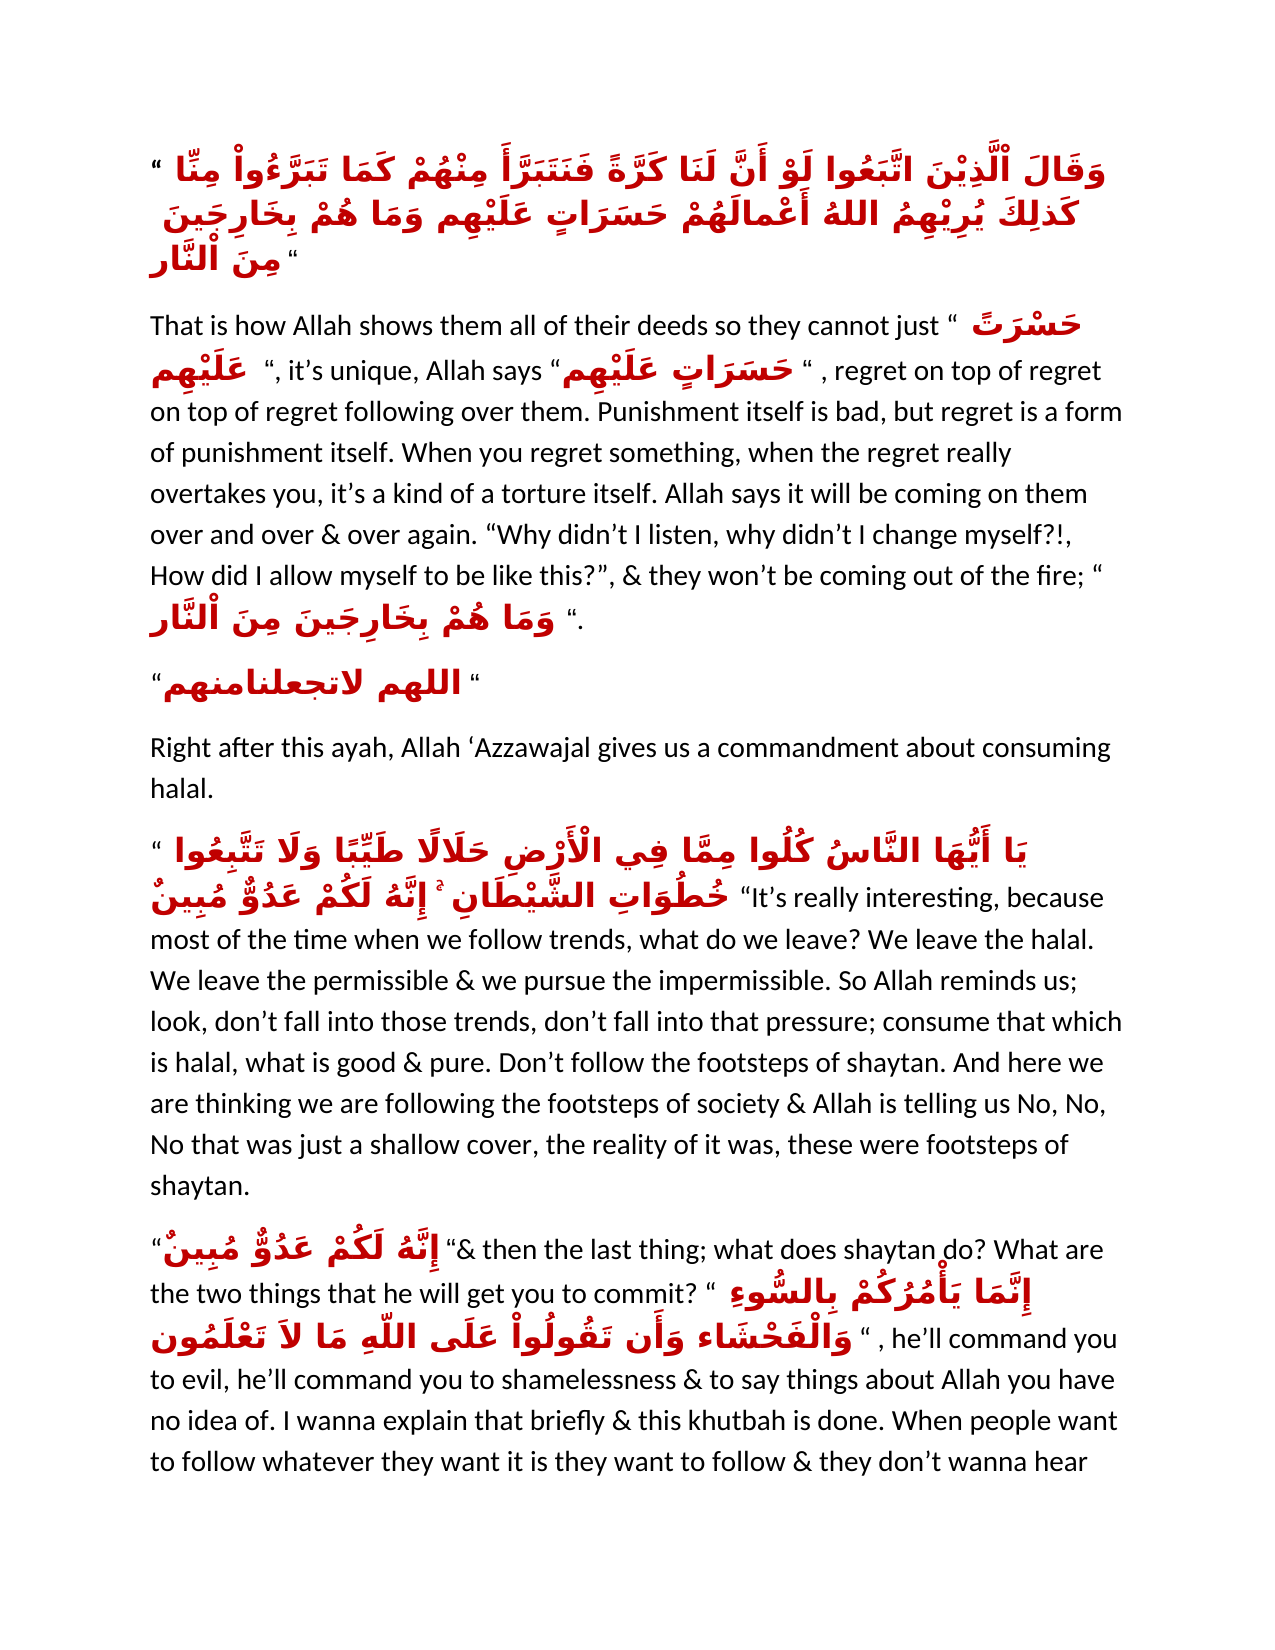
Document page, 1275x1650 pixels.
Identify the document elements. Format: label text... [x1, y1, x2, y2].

text “اللهم لاتجعلنامنهم “ [150, 664, 1125, 703]
text “وَقَالَ اْلَّذِيْنَ اتَّبَعُوا لَوْ أَنَّ لَنَا كَرَّةً فَنَتَبَرَّأَ مِنْهُمْ كَمَا تَبَرَّءُواْ مِنِّا كَذلِكَ يُرِيْهِمُ اللهُ أَعْمالَهُمْ حَسَرَاتٍ عَلَيْهِم وَمَا هُمْ بِخَارِجَينَ مِنَ اْلنَّار “ [150, 150, 1125, 278]
text Right after this ayah, Allah ‘Azzawajal gives us a commandment about consuming halal. [150, 729, 1125, 806]
text “إِنَّهُ لَكُمْ عَدُوٌّ مُبِينٌ “& then the last thing; what does shaytan do? What are the two things that he will get you to commit? “إِنَّمَا يَأْمُرُكُمْ بِالسُّوءِ وَالْفَحْشَاء وَأَن تَقُولُواْ عَلَى اللّهِ مَا لاَ تَعْلَمُون “ , he’ll command you to evil, he’ll command you to shamelessness & to say things about Allah you have no idea of. I wanna explain that briefly & this khutbah is done. When people want to follow whatever they want it is they want to follow & they don’t wanna hear about the deen, “Islam is too strict”, “I don’t know, I go to Jumu’ah & stuff but that’s already more than enough.” I am doing a lot of favor by being on Jumu’ah, you know, showing up. I don’t even just be there on time, if I just show up before they start praying or before they say salam, that’s enough for me. Last in, first out, right? That’s the majority of the congregation usually. If you are that person, then listen to this & just listen for a moment. If you think you are doing Allah’s deen a favor, & what you really need to live your life for has already been defined for you by your culture, by your tribe, by outsiders, by what everybody else follows, then you are not free at all. You are not free at all. You are a slave. The only ones that are truly free are Allah’s slaves. They don’t feel the need to be like everybody else. They don’t feel the need to spend their money in places that are useless, that are a waste. They see above that, they are mature. And so in this note, I just wanna give you an example of our daughters because this is an important subject; something I have been talking about recently & I feel it’s critical along these lines. Trend setting & what affects it’s happening on Muslim girls, on our daughters. There is a crisis in the Muslim community when it comes to our daughters; a crisis of self-esteem. A crisis of self- esteem. We are already a different culture before 9/11; we are already a very different tradition than regular western society. We are very different in many ways, especially in the way we dress, especially in the commitment we have to modesty. After 9/11 it’s been ten years now & the hatred & the animosity & the spiteful language that spews out of people’s mouths about Islam has increased ten folds, it’s not a hundred fold. So it was already difficult to follow & now it’s become something everybody hates & in the middle of all of that is our daughters. They go to public school. Even if they go to Islamic school, doesn’t even matter. Then they go to college & they are covering themselves & they see girls dressed however they are dressed & a thought runs in the mind of a young Muslim girl “Why can’t I dress like that?”, “Man! Anything fun is haram, she looks so pretty, why can’t I look pretty, why can’t I be like that?” That thought crosses her mind. She’s afraid to say it but it crosses her mind & she’s always thinking & she’s depressed. “I look ugly because of this thing, people make fun of me.” You know, “Why are we such a backward society, I don’t even know why I have to wear it.” That’s a serious problem. That’s trend setting inside, even if it’s not outside; inside it’s a bigger problem. The heart is now submitted to what is rebellion to Allah. This only happens when we don’t give our sons & especially our daughters, enough self-esteem. Where does self-esteem come from, this is the last thing I’ll share with you. Because this problem of following trends in society is a big one, but probably the biggest component of that, is saving our children; saving our children from becoming swept away with the flood. So this is the last bit I wanna share with you. And that is we have to acknowledge, fathers especially, have to spend time with their daughters. Fathers have to encourage their daughters. Fathers have to appreciate their daughters. Fathers have to tell their daughters they look beautiful, so they don’t have to look for that from some idiot on Facebook; they don’t have to do that, because their fathers are telling them that. They get that, you know the kind of self- confidence the girl gets from her dad is irreplaceable. Not even the mother, mother’s critical but not when it comes to this, when it comes to the acknowledgement of the father. When have you last time you talked to your daughter, those of you that have daughters? Actually had a conversation with her? You know, our daughters, I brought two of my four daughters with me on this trip; girls talk a lot, they talk a lot, they never run out of things to say, which is why for men a lot of times, the moment you hear them, OK, OK, OK.. Yea, Yea, Yea that’s nice, that’s nice & you don’t really listen, right? Listen to your daughters, talk to them, because if you are ignoring them now, when they get older they’ll be ignoring you. They’ll be ignoring you. It doesn’t matter if they are talking about hair clips or what their friends said at school or what coloring projects they were doing or where they visited or what show they.. Whatever, talk to them, communicate with them. They need that from you. You need to play that role as a father. We cannot allow our children to fall into that, you know, get swept away into that culture; we can’t. So this is one, you know, last bit of advice that I really really wanted to share with you. Because if we don’t do that wallahi I am telling you, if we don’t do that, we are cheating our daughters from a proper raising. We are cheating even our sons & since I talked about daughters so much, I’ll say just one thing about sons; play with your sons. Spend time with your sons. Play sports with them. Most of our dads are so out of shape, they come home they pick up their child for two minutes & they are like hhaaaa (out of breath) & then they just passed out on the couch. Get in shape for your kids. Not for yourself, for your kids. Play with them. You need to be better friend to them than anyone else. Because wallahi this society offers lots of evil friends. It does. And before they make those kinds of friends, they need to find their best friend in you. It’s not the way we did things back home; back home, you weren’t friends with your dad. Your dad came home & you sat straight. Your dad spoke & you stood up & responded. There was a relationship of respect; distant relationship. You don’t chill with your dad, right? You don’t do that. Here you have to do that; you have to do that. Not just you should, you have to. We have to become those people. Because if we don’t, again this flood will come & just take our kids away. It will just come & take them away. I pray that we are not of the people who are followers of evil trends. I pray we are the kinds of people & you know, when Allah talks about these trend followers, He did mention that here’s a trend you should follow. “ فَاتَّبِعُوا مِلَّةَ إِبْرَاهِيمَ حَنِيفًا “, Follow the way of Ibraheem & you know what that way of Ibraheem is, right?, didn’t follow anybody else. Everybody is worshipping idols, I am gonna break them. Everybody is going this way, he’s gonna go that way. He’s gonna go the way that Allah wants them to go. That’s the trend to follow. That’s the people we become. May Allah make us from the millah of Ibraheem (AS). May Allah make us understand His book the way it should be understood. May Allah protect our children from falling into the tide of cultural forces & pressures. May Allah make us of those who understand His book, love His book & implement His book in our lives. May Allah open the doors of its wisdom & the wisdom of the Sunnah of His messenger (SAW) to all of us. [150, 1228, 1125, 1479]
text That is how Allah shows them all of their deeds so they cannot just “حَسْرَتً عَلَيْهِم “, it’s unique, Allah says “حَسَرَاتٍ عَلَيْهِم “ , regret on top of regret on top of regret following over them. Punishment itself is bad, but regret is a form of punishment itself. When you regret something, when the regret really overtakes you, it’s a kind of a torture itself. Allah says it will be coming on them over and over & over again. “Why didn’t I listen, why didn’t I change myself?!, How did I allow myself to be like this?”, & they won’t be coming out of the fire; “وَمَا هُمْ بِخَارِجَينَ مِنَ اْلنَّار “. [150, 304, 1125, 637]
text “يَا أَيُّهَا النَّاسُ كُلُوا مِمَّا فِي الْأَرْضِ حَلَالًا طَيِّبًا وَلَا تَتَّبِعُوا خُطُوَاتِ الشَّيْطَانِ ۚ إِنَّهُ لَكُمْ عَدُوٌّ مُبِينٌ “It’s really interesting, because most of the time when we follow trends, what do we leave? We leave the halal. We leave the permissible & we pursue the impermissible. So Allah reminds us; look, don’t fall into those trends, don’t fall into that pressure; consume that which is halal, what is good & pure. Don’t follow the footsteps of shaytan. And here we are thinking we are following the footsteps of society & Allah is telling us No, No, No that was just a shallow cover, the reality of it was, these were footsteps of shaytan. [150, 832, 1125, 1202]
